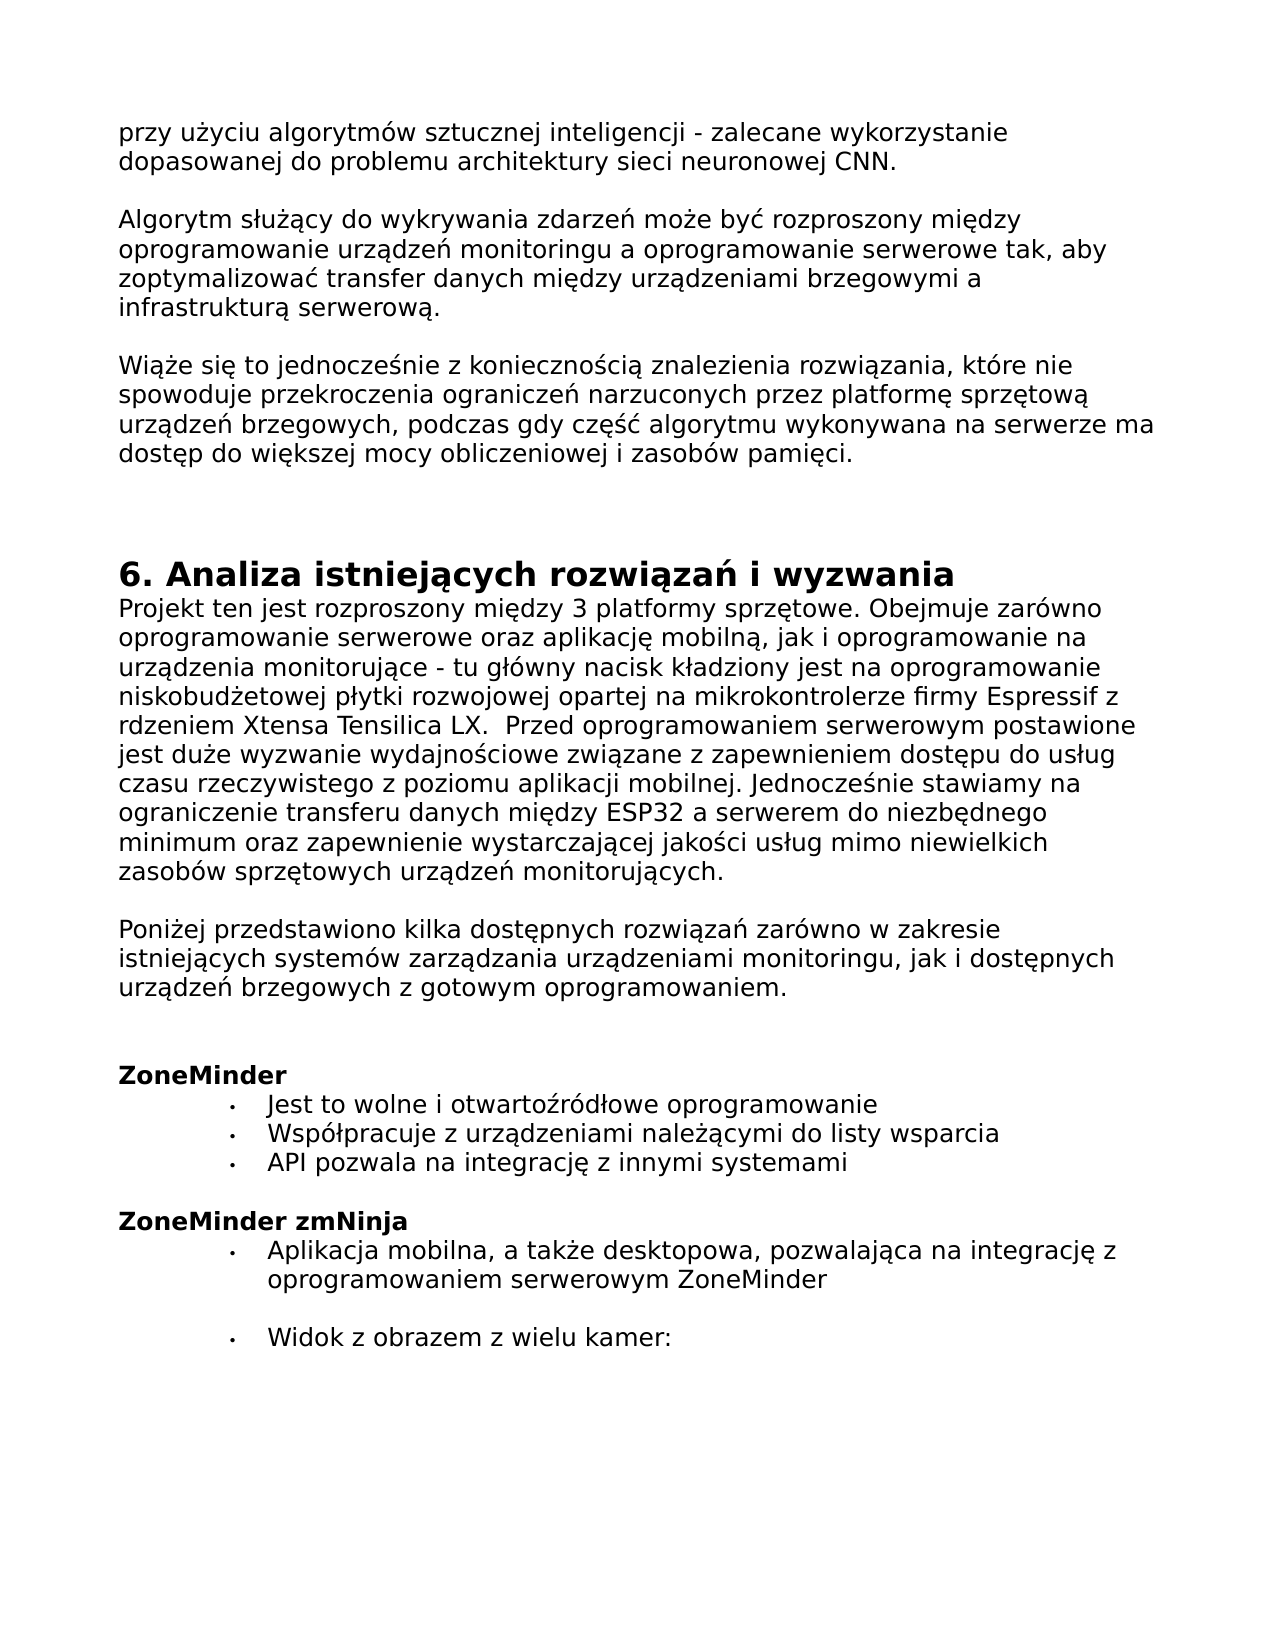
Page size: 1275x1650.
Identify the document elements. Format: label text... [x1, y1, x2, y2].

text Poniżej przedstawiono kilka dostępnych rozwiązań zarówno w zakresie istniejących systemów zarządzania urządzeniami monitoringu, jak i dostępnych urządzeń brzegowych z gotowym oprogramowaniem. [118, 915, 1157, 1003]
text Projekt ten jest rozproszony między 3 platformy sprzętowe. Obejmuje zarówno oprogramowanie serwerowe oraz aplikację mobilną, jak i oprogramowanie na urządzenia monitorujące - tu główny nacisk kładziony jest na oprogramowanie niskobudżetowej płytki rozwojowej opartej na mikrokontrolerze firmy Espressif z rdzeniem Xtensa Tensilica LX. Przed oprogramowaniem serwerowym postawione jest duże wyzwanie wydajnościowe związane z zapewnieniem dostępu do usług czasu rzeczywistego z poziomu aplikacji mobilnej. Jednocześnie stawiamy na ograniczenie transferu danych między ESP32 a serwerem do niezbędnego minimum oraz zapewnienie wystarczającej jakości usług mimo niewielkich zasobów sprzętowych urządzeń monitorujących. [118, 594, 1157, 886]
text Wiąże się to jednocześnie z koniecznością znalezienia rozwiązania, które nie spowoduje przekroczenia ograniczeń narzuconych przez platformę sprzętową urządzeń brzegowych, podczas gdy część algorytmu wykonywana na serwerze ma dostęp do większej mocy obliczeniowej i zasobów pamięci. [118, 351, 1157, 468]
text ZoneMinder [118, 1061, 1157, 1090]
text Algorytm służący do wykrywania zdarzeń może być rozproszony między oprogramowanie urządzeń monitoringu a oprogramowanie serwerowe tak, aby zoptymalizować transfer danych między urządzeniami brzegowymi a infrastrukturą serwerową. [118, 206, 1157, 322]
list Współpracuje z urządzeniami należącymi do listy wsparcia [229, 1119, 1157, 1149]
text przy użyciu algorytmów sztucznej inteligencji - zalecane wykorzystanie dopasowanej do problemu architektury sieci neuronowej CNN. [118, 118, 1157, 176]
list Aplikacja mobilna, a także desktopowa, pozwalająca na integrację z oprogramowaniem serwerowym ZoneMinder [229, 1236, 1157, 1294]
list Widok z obrazem z wielu kamer: [229, 1324, 1157, 1353]
list Jest to wolne i otwartoźródłowe oprogramowanie [229, 1090, 1157, 1119]
list API pozwala na integrację z innymi systemami [229, 1149, 1157, 1178]
text 6. Analiza istniejących rozwiązań i wyzwania [118, 556, 1157, 594]
text ZoneMinder zmNinja [118, 1207, 1157, 1236]
